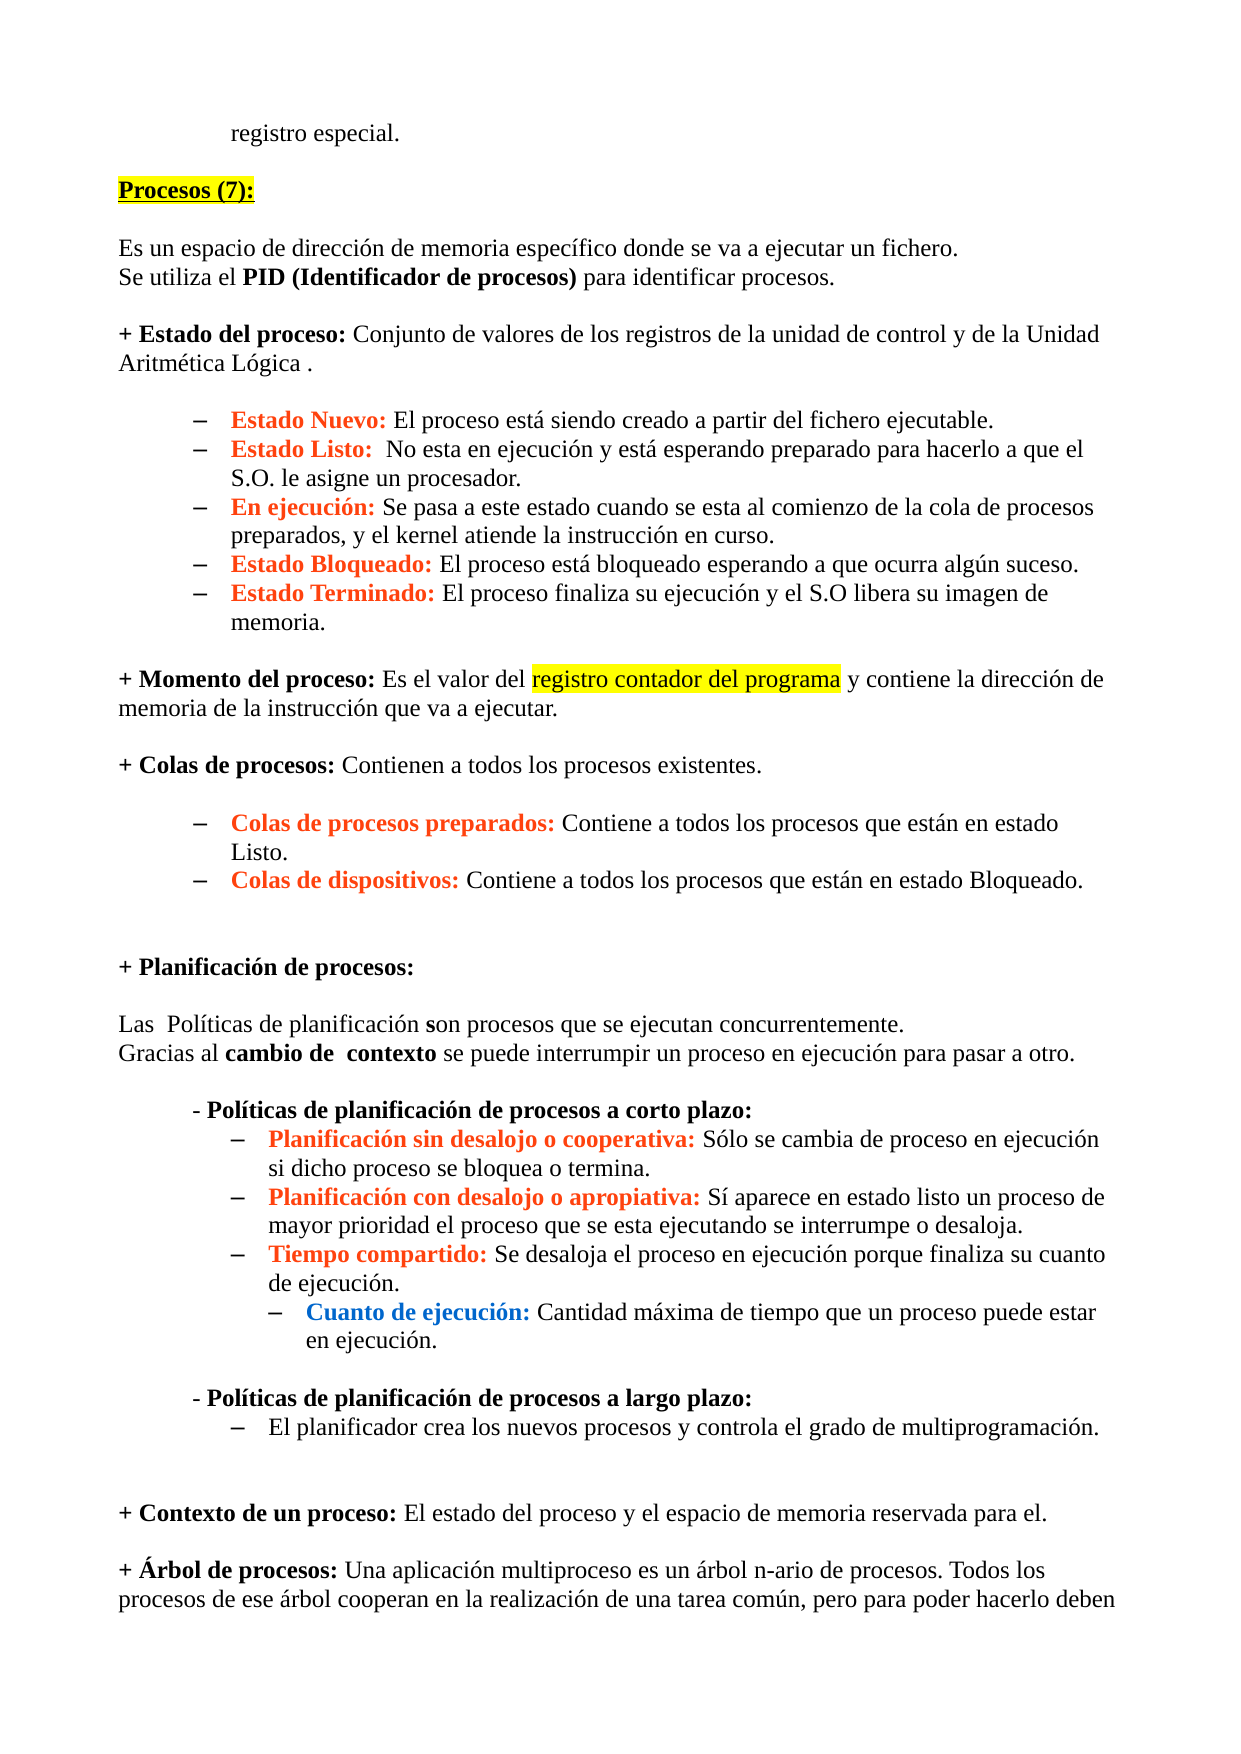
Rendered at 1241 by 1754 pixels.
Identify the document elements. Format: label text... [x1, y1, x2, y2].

list Cuanto de ejecución: Cantidad máxima de tiempo que un proceso puede estar en ejecución. [268, 1297, 1122, 1354]
list Planificación sin desalojo o cooperativa: Sólo se cambia de proceso en ejecución si dicho proceso se bloquea o termina. [231, 1124, 1122, 1182]
list registro especial. [193, 118, 1122, 147]
text - Políticas de planificación de procesos a largo plazo: [118, 1383, 1122, 1412]
text Es un espacio de dirección de memoria específico donde se va a ejecutar un fichero. [118, 233, 1122, 262]
text Se utiliza el PID (Identificador de procesos) para identificar procesos. [118, 262, 1122, 291]
text + Árbol de procesos: Una aplicación multiproceso es un árbol n-ario de procesos. Todos los procesos de ese árbol cooperan en la realización de una tarea común, pero para poder hacerlo deben [118, 1556, 1122, 1613]
text + Momento del proceso: Es el valor del registro contador del programa y contiene la dirección de memoria de la instrucción que va a ejecutar. [118, 664, 1122, 722]
text Las Políticas de planificación son procesos que se ejecutan concurrentemente. [118, 1009, 1122, 1038]
text + Planificación de procesos: [118, 952, 1122, 981]
list Colas de procesos preparados: Contiene a todos los procesos que están en estado Listo. [193, 808, 1122, 866]
list Estado Terminado: El proceso finaliza su ejecución y el S.O libera su imagen de memoria. [193, 578, 1122, 636]
list En ejecución: Se pasa a este estado cuando se esta al comienzo de la cola de procesos preparados, y el kernel atiende la instrucción en curso. [193, 492, 1122, 549]
text Gracias al cambio de contexto se puede interrumpir un proceso en ejecución para pasar a otro. [118, 1038, 1122, 1067]
list Estado Bloqueado: El proceso está bloqueado esperando a que ocurra algún suceso. [193, 549, 1122, 578]
list El planificador crea los nuevos procesos y controla el grado de multiprogramación. [231, 1412, 1122, 1441]
list Colas de dispositivos: Contiene a todos los procesos que están en estado Bloqueado. [193, 866, 1122, 894]
text + Estado del proceso: Conjunto de valores de los registros de la unidad de control y de la Unidad Aritmética Lógica . [118, 319, 1122, 377]
text - Políticas de planificación de procesos a corto plazo: [118, 1096, 1122, 1124]
list Planificación con desalojo o apropiativa: Sí aparece en estado listo un proceso de mayor prioridad el proceso que se esta ejecutando se interrumpe o desaloja. [231, 1182, 1122, 1239]
text Procesos (7): [118, 176, 1122, 204]
list Tiempo compartido: Se desaloja el proceso en ejecución porque finaliza su cuanto de ejecución. [231, 1239, 1122, 1297]
text + Contexto de un proceso: El estado del proceso y el espacio de memoria reservada para el. [118, 1498, 1122, 1527]
list Estado Nuevo: El proceso está siendo creado a partir del fichero ejecutable. [193, 406, 1122, 434]
list Estado Listo: No esta en ejecución y está esperando preparado para hacerlo a que el S.O. le asigne un procesador. [193, 434, 1122, 492]
text + Colas de procesos: Contienen a todos los procesos existentes. [118, 751, 1122, 779]
